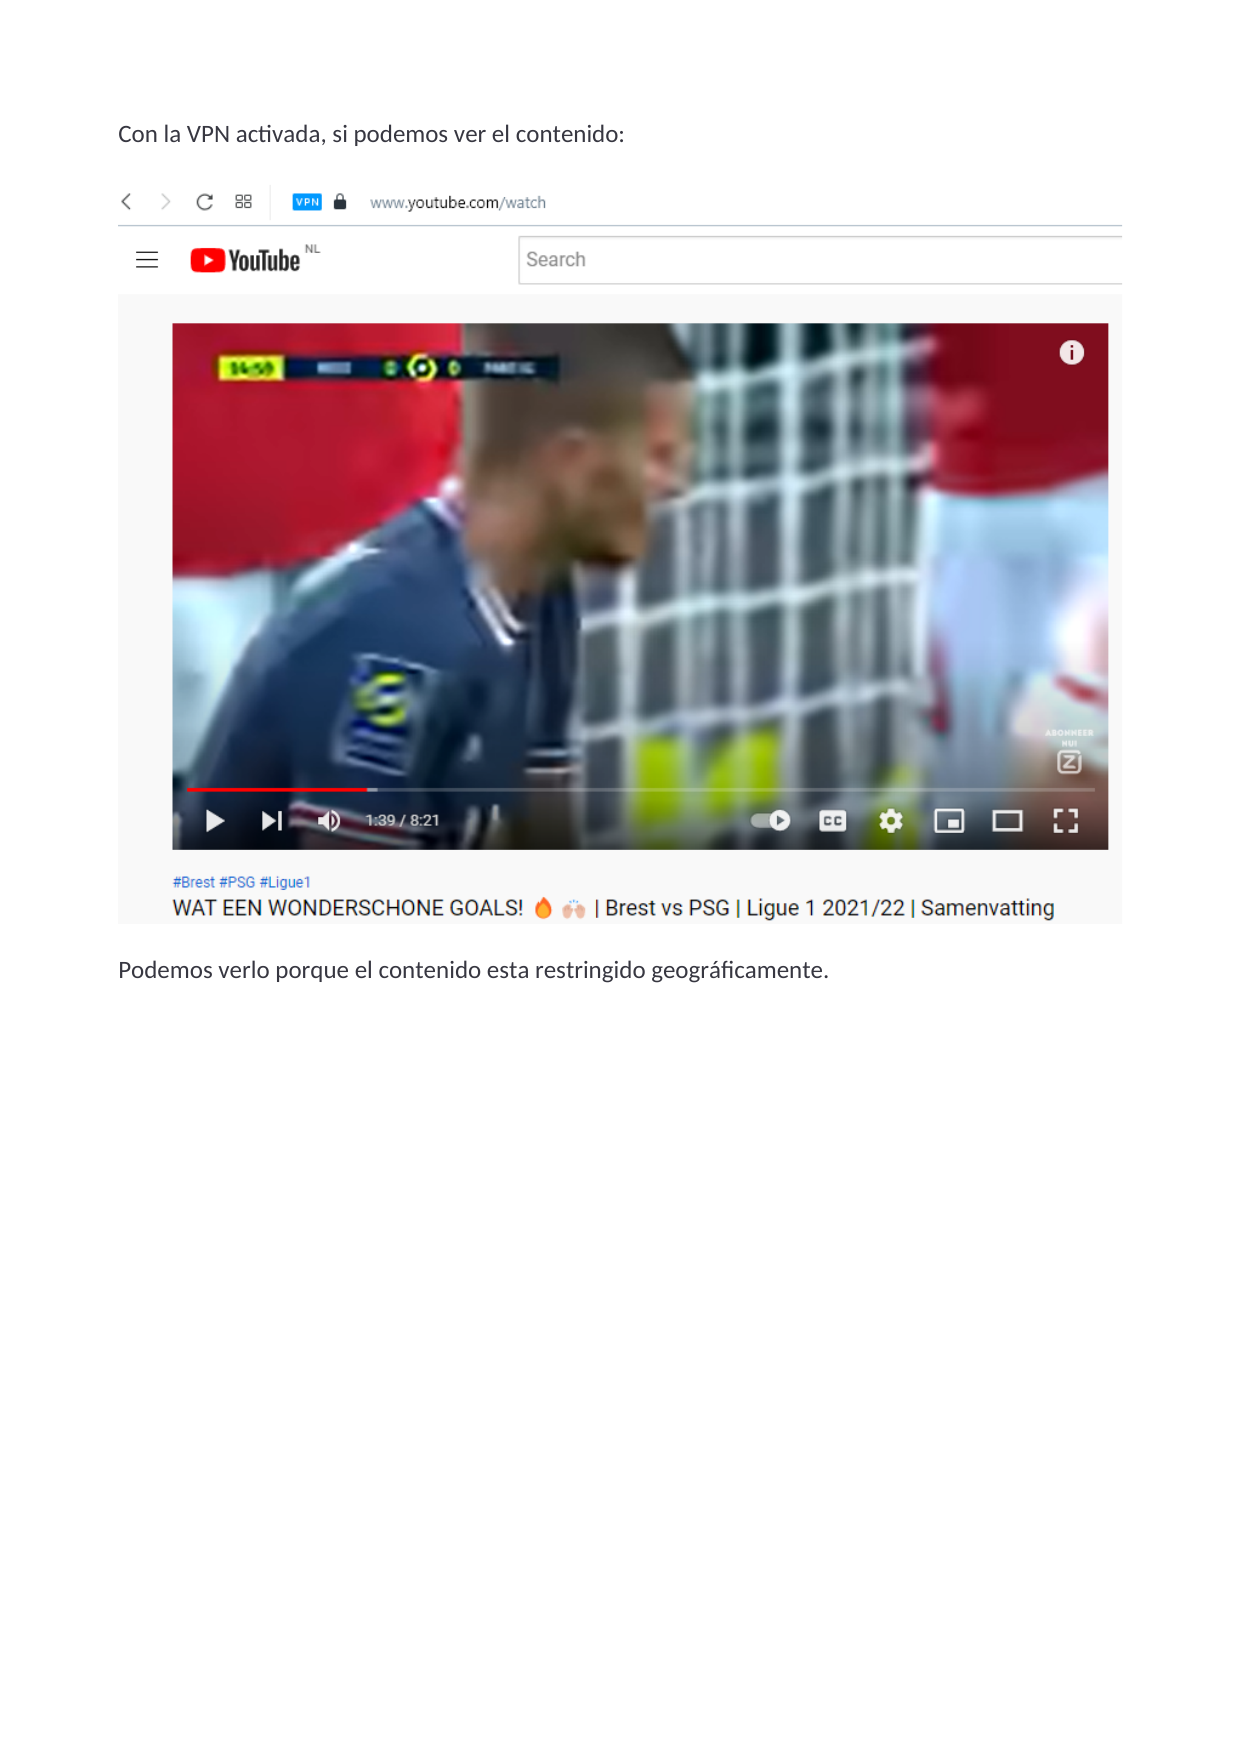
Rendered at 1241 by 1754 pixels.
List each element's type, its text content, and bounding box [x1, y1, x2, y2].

picture [118, 179, 1123, 924]
text Con la VPN activada, si podemos ver el contenido: [118, 118, 1122, 149]
text Podemos verlo porque el contenido esta restringido geográficamente. [118, 954, 1122, 985]
